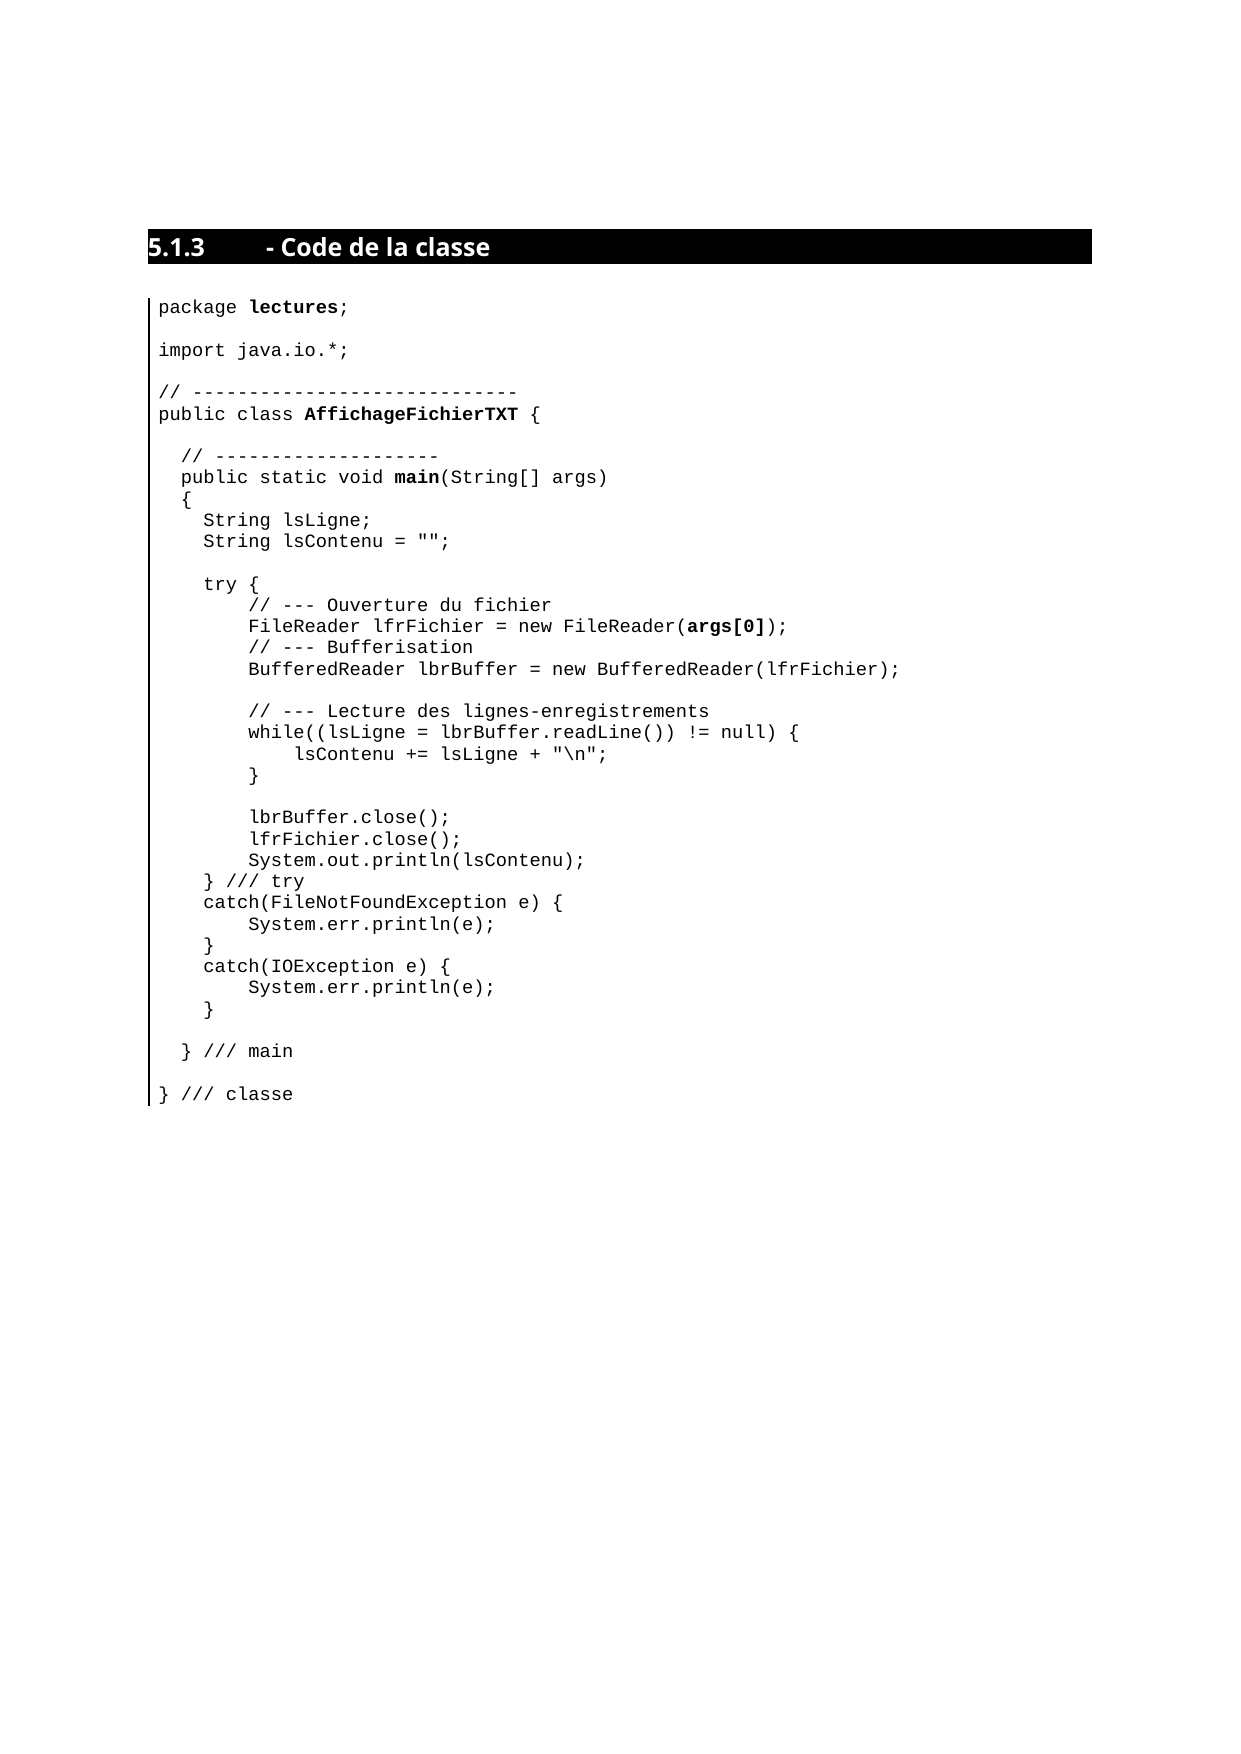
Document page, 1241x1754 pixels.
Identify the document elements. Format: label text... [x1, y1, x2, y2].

text catch(FileNotFoundException e) { [150, 893, 1092, 914]
text lsContenu += lsLigne + "\n"; [150, 744, 1092, 766]
text public static void main(String[] args) [150, 468, 1092, 489]
text System.err.println(e); [150, 978, 1092, 999]
text { [150, 489, 1092, 511]
text // -------------------- [150, 447, 1092, 468]
text } /// classe [150, 1084, 1092, 1106]
text lfrFichier.close(); [150, 829, 1092, 851]
text import java.io.*; [150, 341, 1092, 362]
text // --- Lecture des lignes-enregistrements [150, 702, 1092, 723]
text } /// main [150, 1042, 1092, 1063]
text BufferedReader lbrBuffer = new BufferedReader(lfrFichier); [150, 659, 1092, 681]
text System.out.println(lsContenu); [150, 851, 1092, 872]
text // ----------------------------- [150, 383, 1092, 404]
text package lectures; [150, 298, 1092, 319]
text lbrBuffer.close(); [150, 808, 1092, 829]
text try { [150, 574, 1092, 596]
text while((lsLigne = lbrBuffer.readLine()) != null) { [150, 723, 1092, 744]
text // --- Ouverture du fichier [150, 596, 1092, 617]
text String lsContenu = ""; [150, 532, 1092, 553]
text String lsLigne; [150, 511, 1092, 532]
text } [150, 999, 1092, 1021]
subtitle - Code de la classe [148, 229, 1092, 264]
text catch(IOException e) { [150, 957, 1092, 978]
text System.err.println(e); [150, 914, 1092, 936]
text } [150, 936, 1092, 957]
text FileReader lfrFichier = new FileReader(args[0]); [150, 617, 1092, 638]
text } [150, 766, 1092, 787]
text public class AffichageFichierTXT { [150, 404, 1092, 426]
text // --- Bufferisation [150, 638, 1092, 659]
text } /// try [150, 872, 1092, 893]
